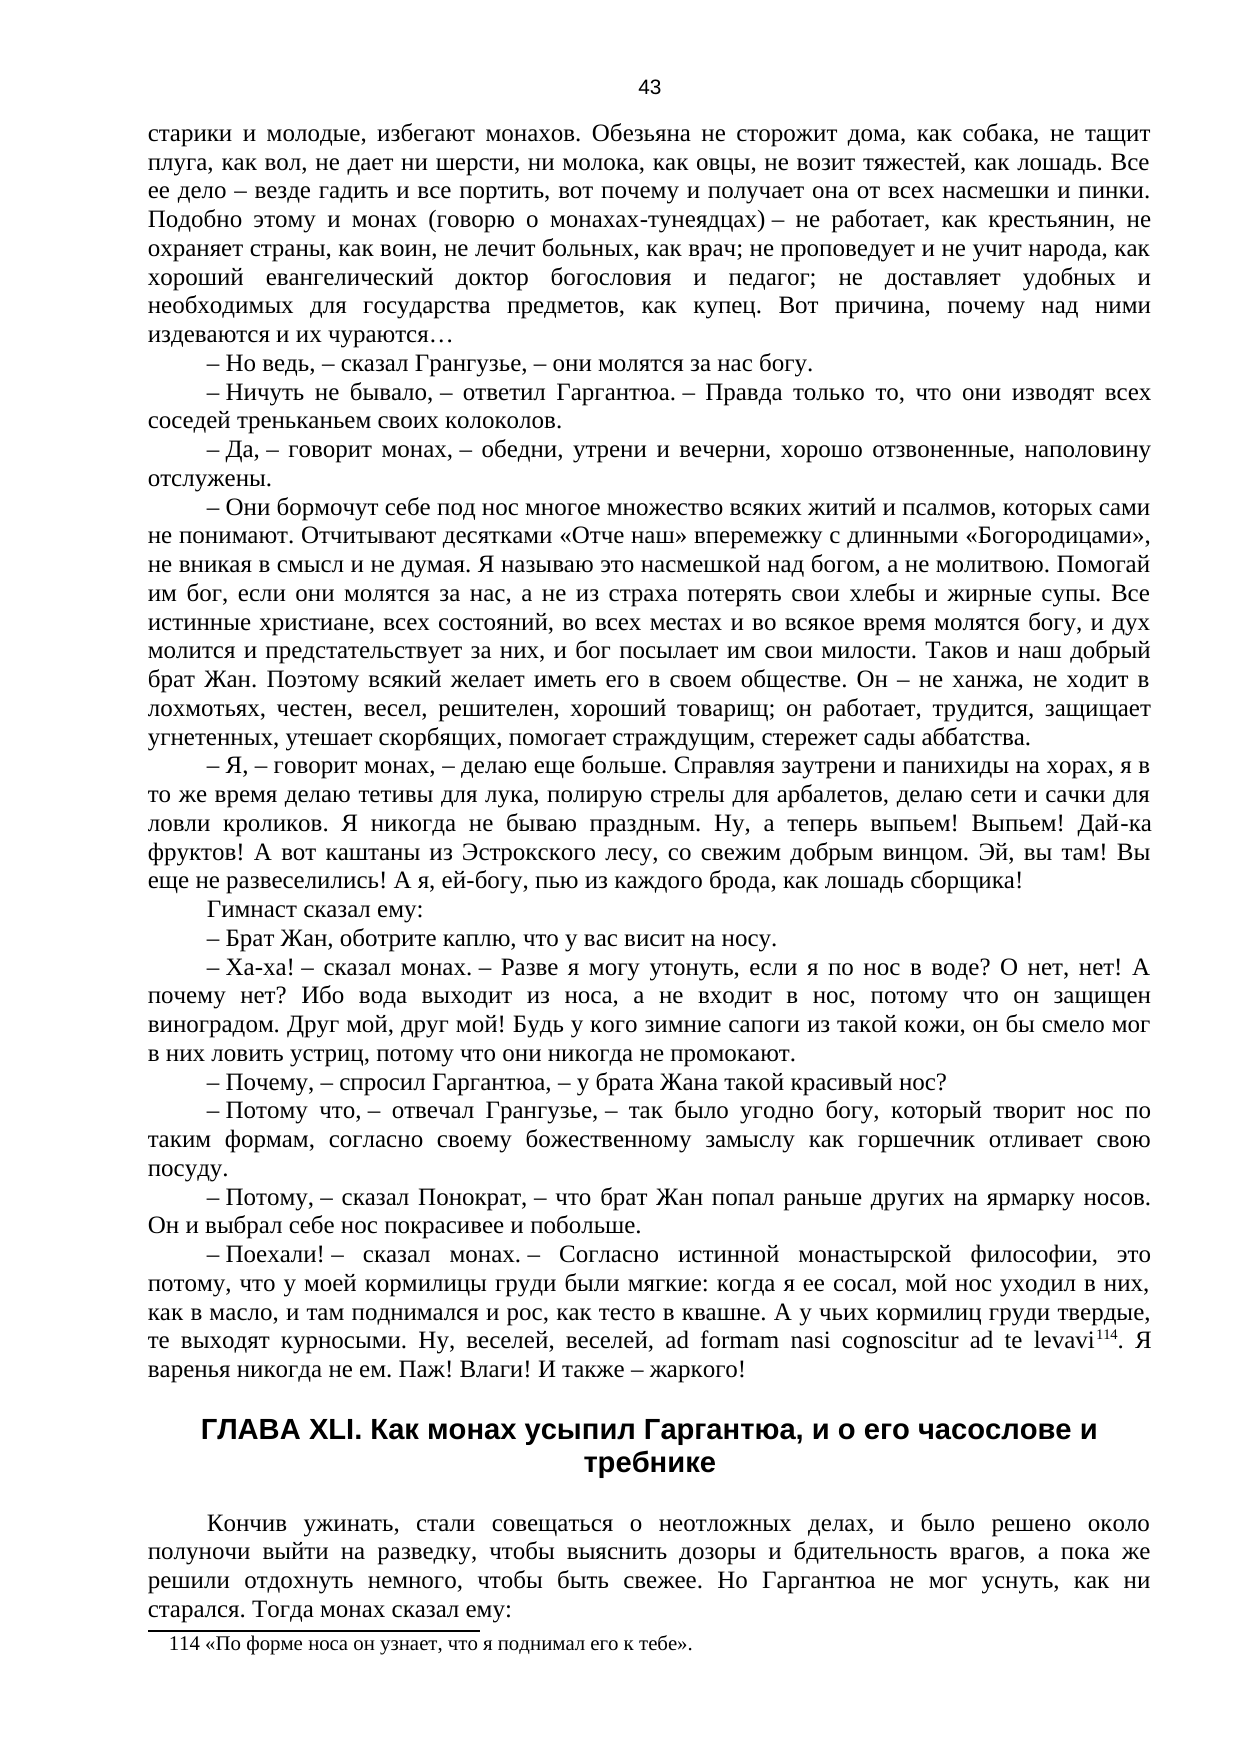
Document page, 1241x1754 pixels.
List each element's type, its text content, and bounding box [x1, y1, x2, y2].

text – Потому, – сказал Понократ, – что брат Жан попал раньше других на ярмарку носов. Он и выбрал себе нос покрасивее и побольше. [148, 1182, 1152, 1239]
text – Но ведь, – сказал Грангузье, – они молятся за нас богу. [148, 348, 1152, 377]
text – Да, – говорит монах, – обедни, утрени и вечерни, хорошо отзвоненные, наполовину отслужены. [148, 434, 1152, 492]
text – Я, – говорит монах, – делаю еще больше. Справляя заутрени и панихиды на хорах, я в то же время делаю тетивы для лука, полирую стрелы для арбалетов, делаю сети и сачки для ловли кроликов. Я никогда не бываю праздным. Ну, а теперь выпьем! Выпьем! Дай‑ка фруктов! А вот каштаны из Эстрокского лесу, со свежим добрым винцом. Эй, вы там! Вы еще не развеселились! А я, ей‑богу, пью из каждого брода, как лошадь сборщика! [148, 751, 1152, 894]
text «По форме носа он узнает, что я поднимал его к тебе». [148, 1631, 1152, 1655]
text – Потому что, – отвечал Грангузье, – так было угодно богу, который творит нос по таким формам, согласно своему божественному замыслу как горшечник отливает свою посуду. [148, 1096, 1152, 1182]
text Гимнаст сказал ему: [148, 894, 1152, 923]
text – Брат Жан, оботрите каплю, что у вас висит на носу. [148, 923, 1152, 952]
text – Ха‑ха! – сказал монах. – Разве я могу утонуть, если я по нос в воде? О нет, нет! А почему нет? Ибо вода выходит из носа, а не входит в нос, потому что он защищен виноградом. Друг мой, друг мой! Будь у кого зимние сапоги из такой кожи, он бы смело мог в них ловить устриц, потому что они никогда не промокают. [148, 952, 1152, 1067]
text – Почему, – спросил Гаргантюа, – у брата Жана такой красивый нос? [148, 1067, 1152, 1096]
text – Ничуть не бывало, – ответил Гаргантюа. – Правда только то, что они изводят всех соседей треньканьем своих колоколов. [148, 377, 1152, 434]
text Кончив ужинать, стали совещаться о неотложных делах, и было решено около полуночи выйти на разведку, чтобы выяснить дозоры и бдительность врагов, а пока же решили отдохнуть немного, чтобы быть свежее. Но Гаргантюа не мог уснуть, как ни старался. Тогда монах сказал ему: [148, 1508, 1152, 1623]
subtitle ГЛАВА XLI. Как монах усыпил Гаргантюа, и о его часослове и требнике [148, 1412, 1152, 1479]
text – Поехали! – сказал монах. – Согласно истинной монастырской философии, это потому, что у моей кормилицы груди были мягкие: когда я ее сосал, мой нос уходил в них, как в масло, и там поднимался и рос, как тесто в квашне. А у чьих кормилиц груди твердые, те выходят курносыми. Ну, веселей, веселей, ad formam nasi cognoscitur ad te levavi. Я варенья никогда не ем. Паж! Влаги! И также – жаркого! [148, 1239, 1152, 1383]
text старики и молодые, избегают монахов. Обезьяна не сторожит дома, как собака, не тащит плуга, как вол, не дает ни шерсти, ни молока, как овцы, не возит тяжестей, как лошадь. Все ее дело – везде гадить и все портить, вот почему и получает она от всех насмешки и пинки. Подобно этому и монах (говорю о монахах‑тунеядцах) – не работает, как крестьянин, не охраняет страны, как воин, не лечит больных, как врач; не проповедует и не учит народа, как хороший евангелический доктор богословия и педагог; не доставляет удобных и необходимых для государства предметов, как купец. Вот причина, почему над ними издеваются и их чураются… [148, 118, 1152, 348]
text – Они бормочут себе под нос многое множество всяких житий и псалмов, которых сами не понимают. Отчитывают десятками «Отче наш» вперемежку с длинными «Богородицами», не вникая в смысл и не думая. Я называю это насмешкой над богом, а не молитвою. Помогай им бог, если они молятся за нас, а не из страха потерять свои хлебы и жирные супы. Все истинные христиане, всех состояний, во всех местах и во всякое время молятся богу, и дух молится и предстательствует за них, и бог посылает им свои милости. Таков и наш добрый брат Жан. Поэтому всякий желает иметь его в своем обществе. Он – не ханжа, не ходит в лохмотьях, честен, весел, решителен, хороший товарищ; он работает, трудится, защищает угнетенных, утешает скорбящих, помогает страждущим, стережет сады аббатства. [148, 492, 1152, 751]
